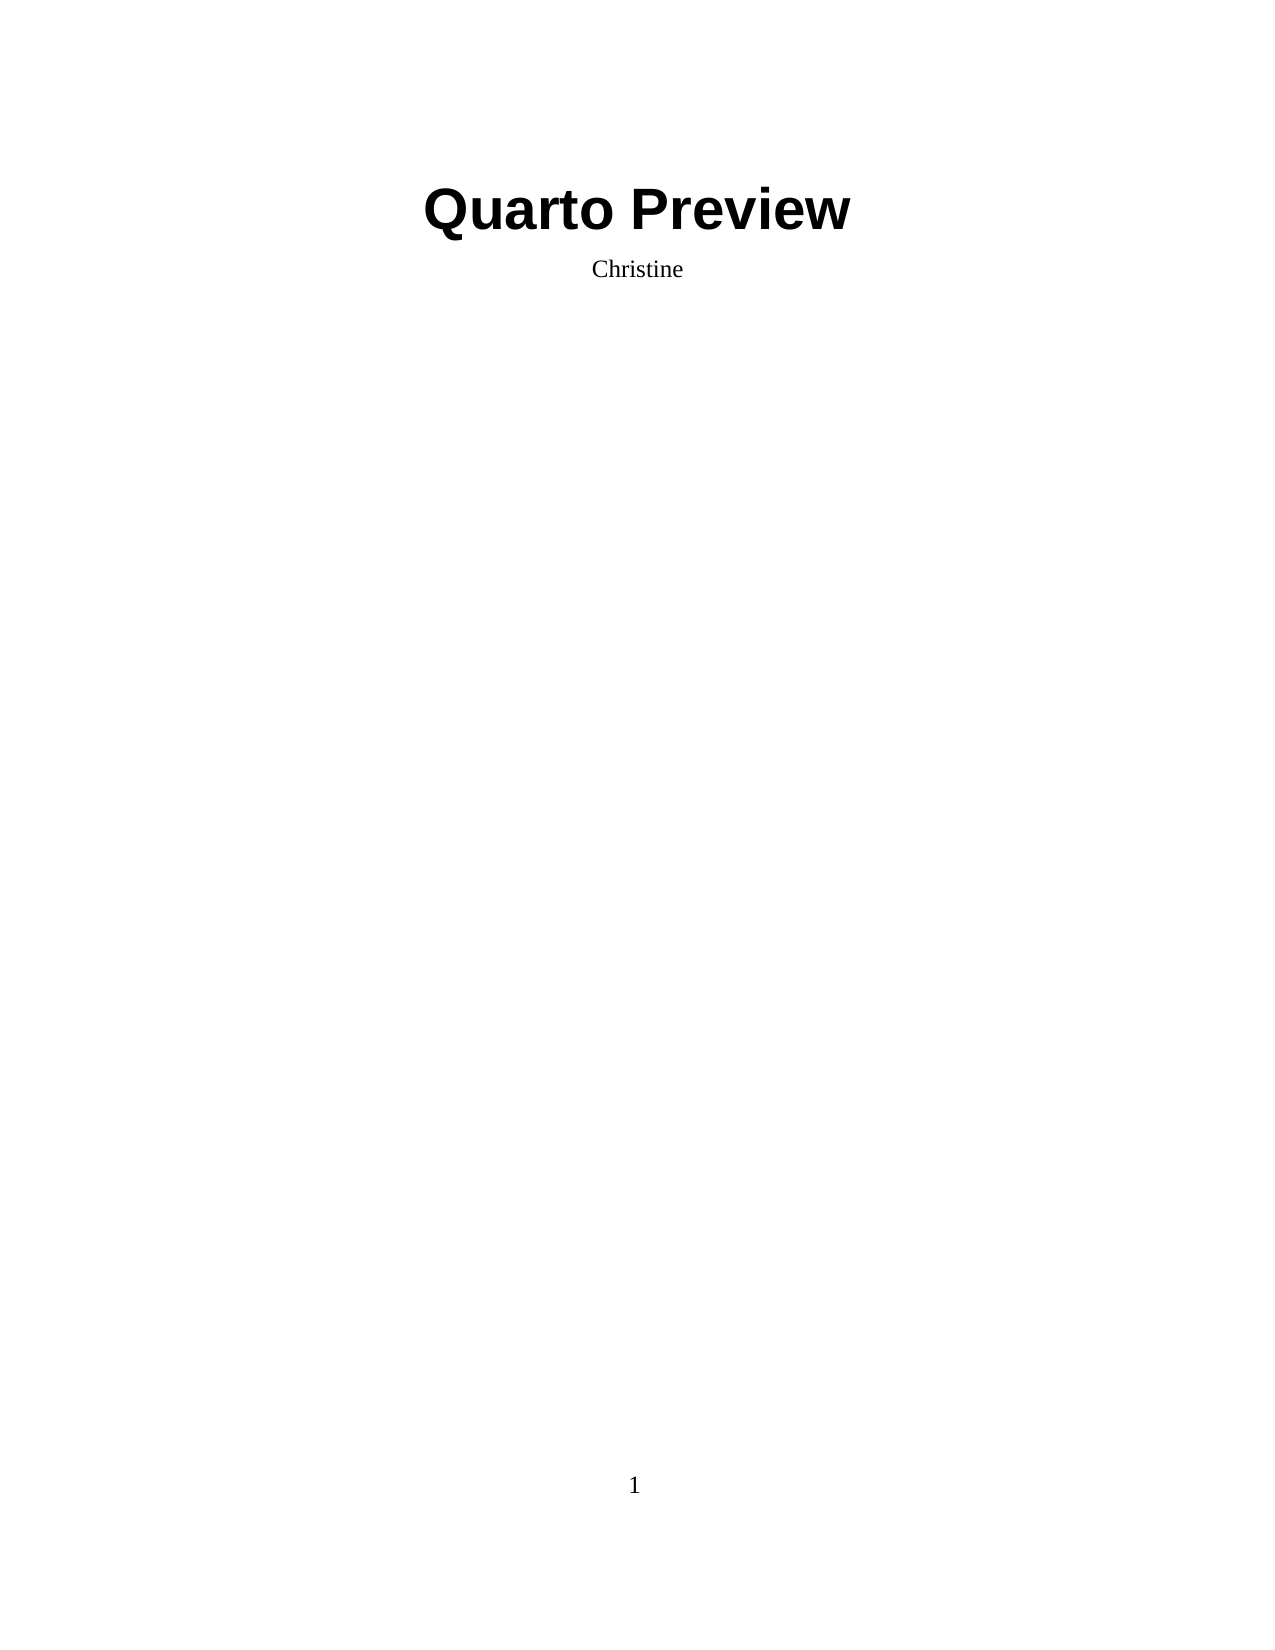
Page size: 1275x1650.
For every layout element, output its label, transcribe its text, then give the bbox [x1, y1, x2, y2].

text Christine [150, 254, 1125, 283]
title Quarto Preview [150, 175, 1125, 242]
